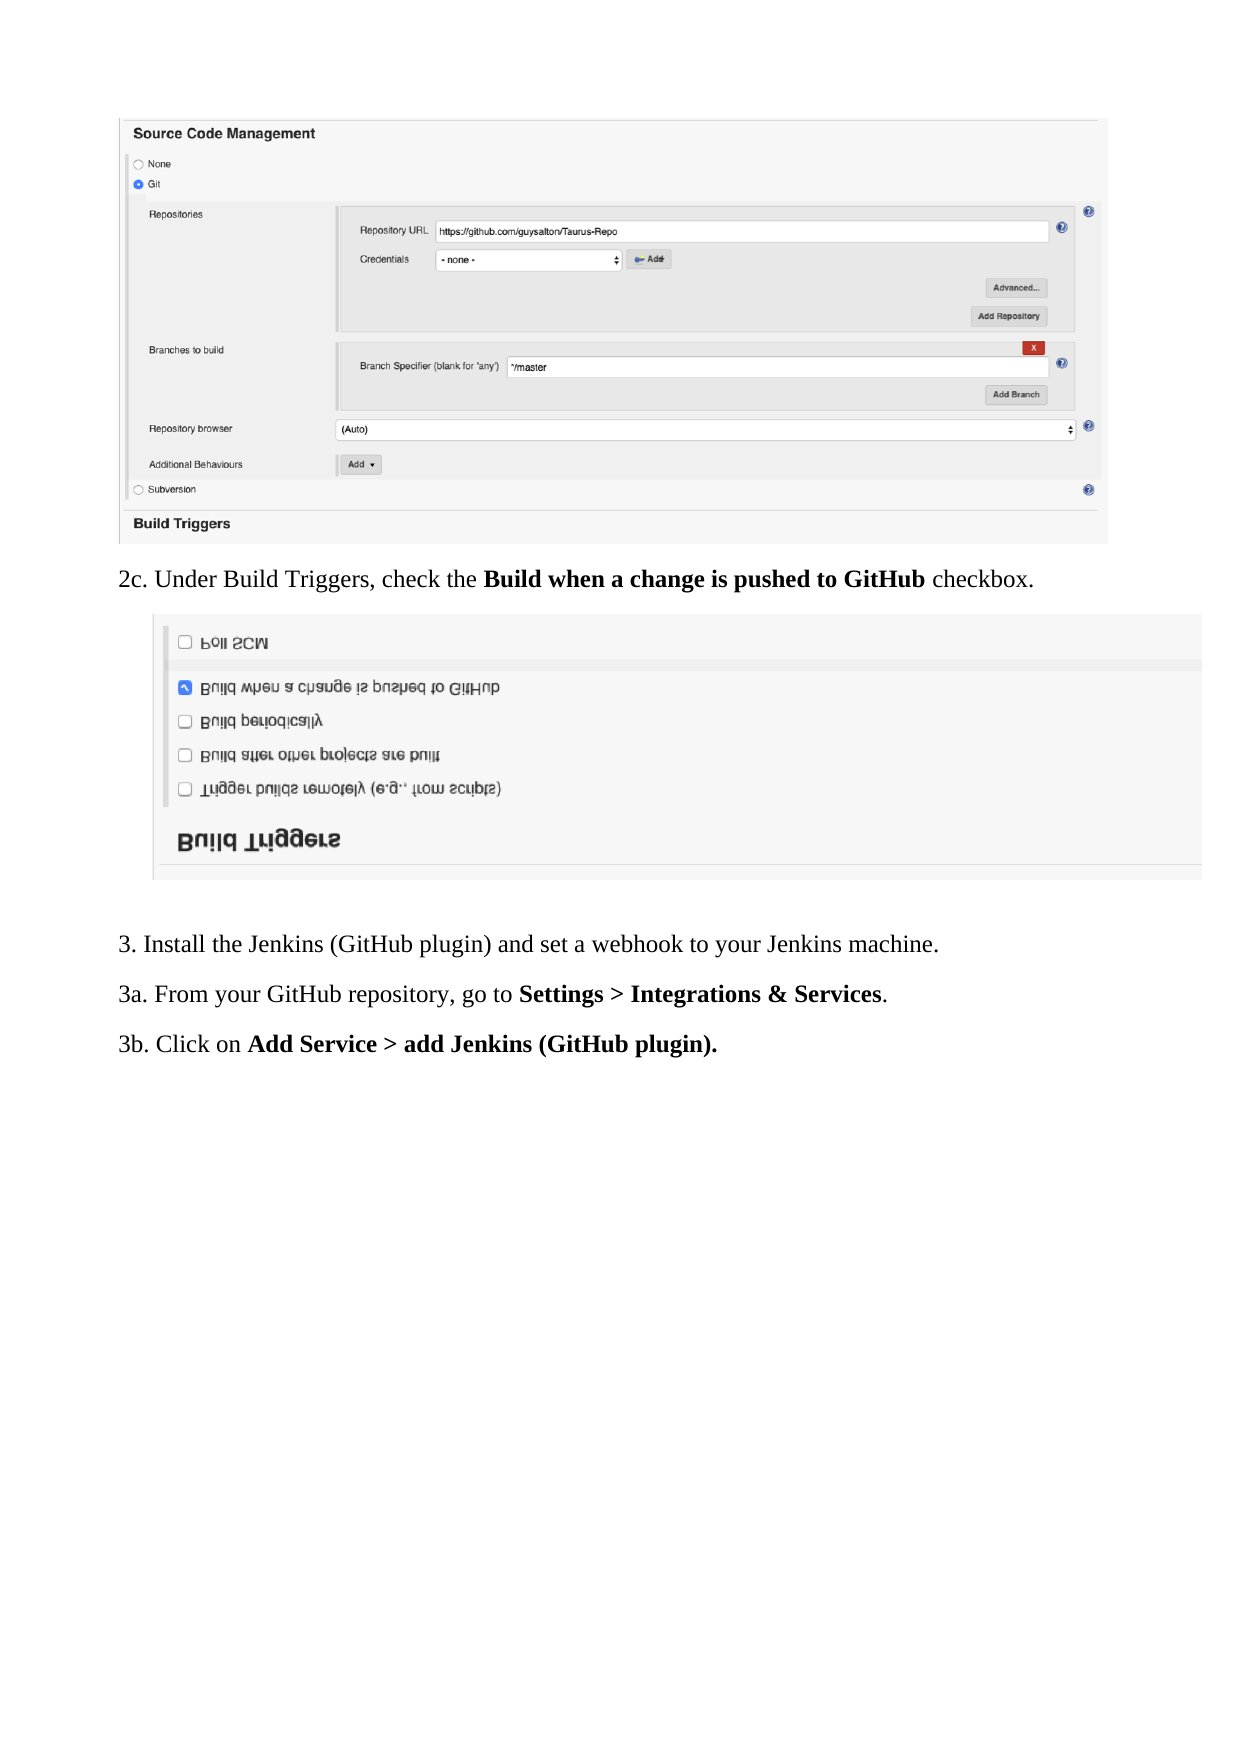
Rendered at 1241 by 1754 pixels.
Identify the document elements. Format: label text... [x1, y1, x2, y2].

text 3a. From your GitHub repository, go to Settings > Integrations & Services. [118, 979, 1122, 1008]
text 3b. Click on Add Service > add Jenkins (GitHub plugin). [118, 1029, 1122, 1057]
text 3. Install the Jenkins (GitHub plugin) and set a webhook to your Jenkins machine. [118, 901, 1122, 958]
text 2c. Under Build Triggers, check the Build when a change is pushed to GitHub checkbox. [118, 564, 1122, 593]
